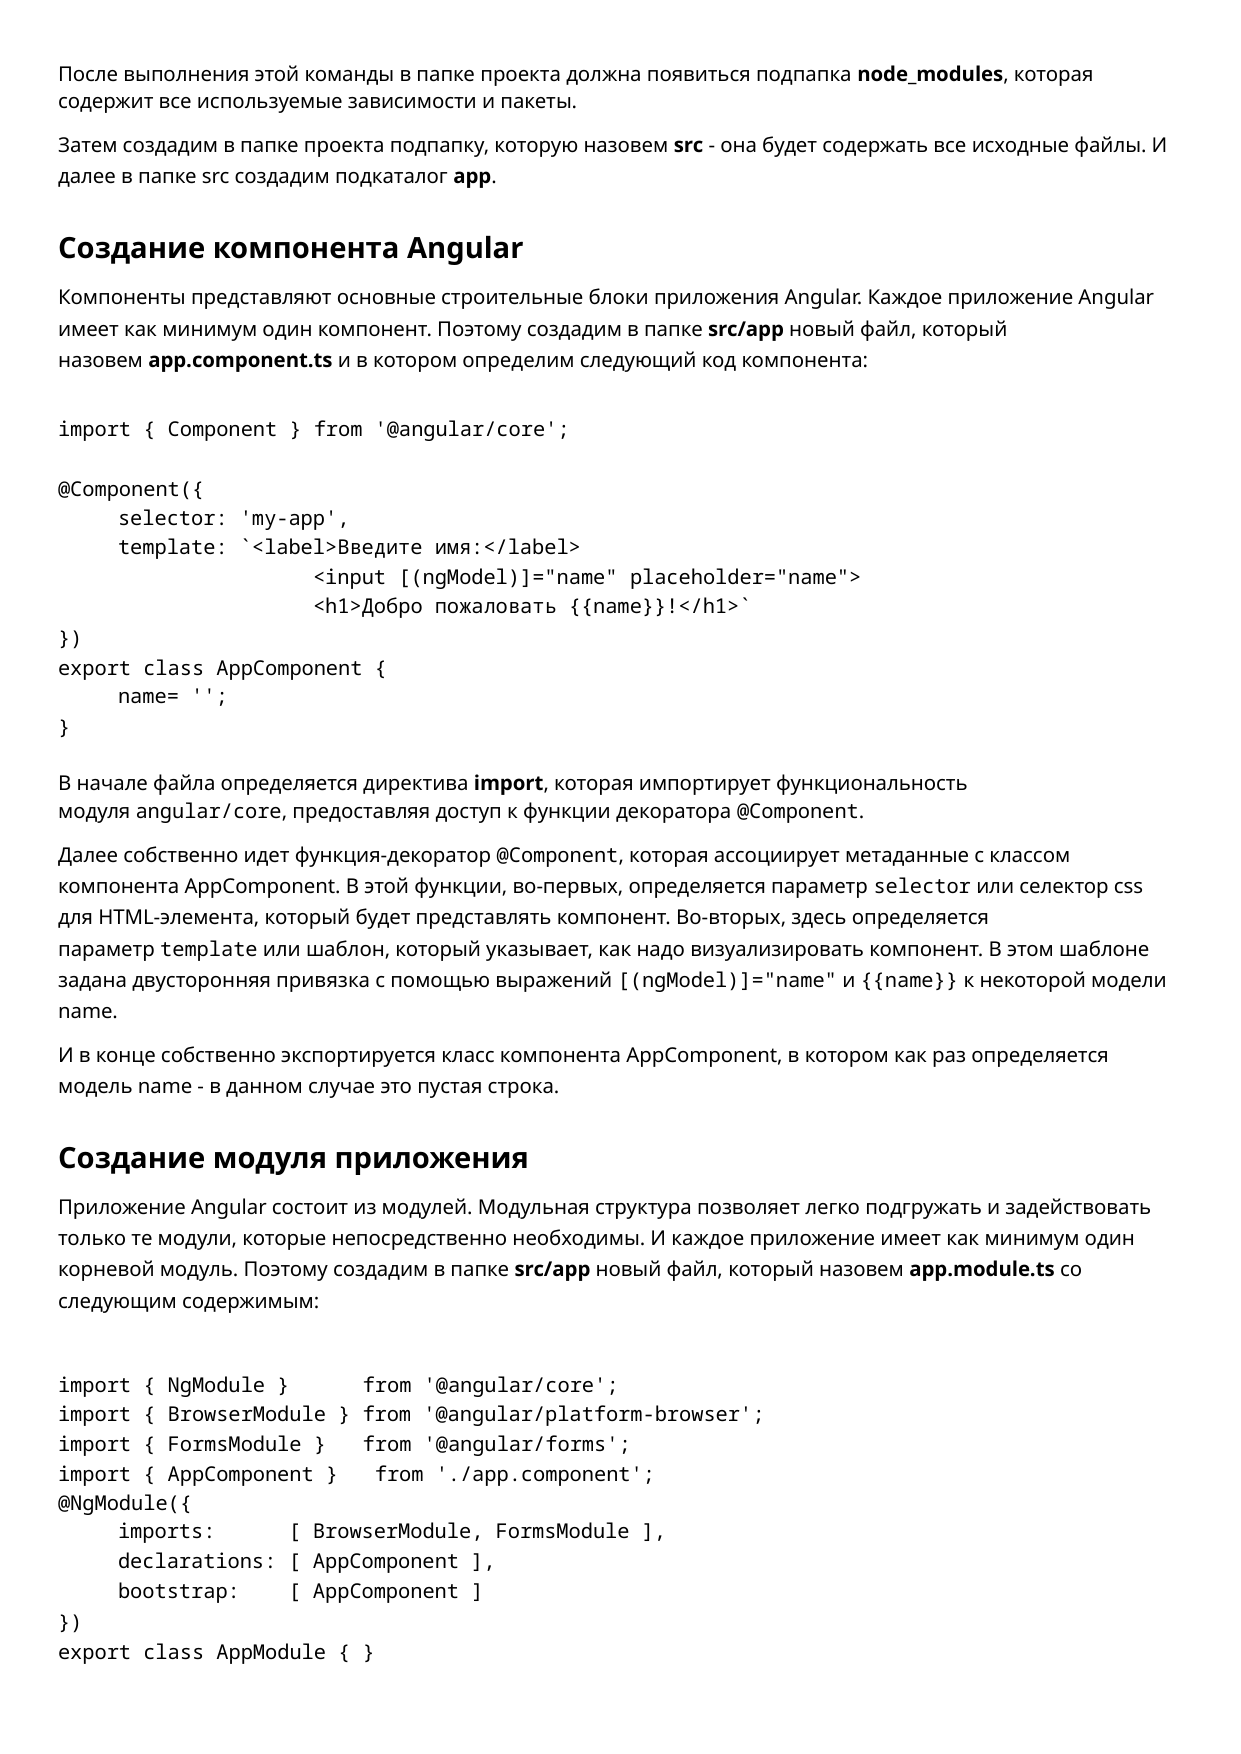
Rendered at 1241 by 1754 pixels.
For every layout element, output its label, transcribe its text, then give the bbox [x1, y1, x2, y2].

text template: `<label>Введите имя:</label> [58, 532, 1173, 562]
text <input [(ngModel)]="name" placeholder="name"> [58, 562, 1173, 592]
text И в конце собственно экспортируется класс компонента AppComponent, в котором как раз определяется модель name - в данном случае это пустая строка. [58, 1037, 1173, 1099]
text import { BrowserModule } from '@angular/platform-browser'; [58, 1398, 1173, 1428]
text imports: [ BrowserModule, FormsModule ], [58, 1517, 1173, 1546]
text Затем создадим в папке проекта подпапку, которую назовем src - она будет содержать все исходные файлы. И далее в папке src создадим подкаталог app. [58, 127, 1173, 190]
subtitle Создание компонента Angular [58, 227, 1173, 267]
text @Component({ [58, 473, 1173, 503]
text }) [58, 621, 1173, 651]
text import { AppComponent } from './app.component'; [58, 1457, 1173, 1487]
text После выполнения этой команды в папке проекта должна появиться подпапка node_modules, которая содержит все используемые зависимости и пакеты. [58, 59, 1173, 115]
text В начале файла определяется директива import, которая импортирует функциональность модуля angular/core, предоставляя доступ к функции декоратора @Component. [58, 769, 1173, 824]
text bootstrap: [ AppComponent ] [58, 1576, 1173, 1606]
text export class AppModule { } [58, 1636, 1173, 1665]
text export class AppComponent { [58, 651, 1173, 681]
subtitle Создание модуля приложения [58, 1137, 1173, 1177]
text declarations: [ AppComponent ], [58, 1546, 1173, 1576]
text } [58, 711, 1173, 740]
text import { FormsModule } from '@angular/forms'; [58, 1428, 1173, 1457]
text @NgModule({ [58, 1487, 1173, 1517]
text <h1>Добро пожаловать {{name}}!</h1>` [58, 592, 1173, 621]
text selector: 'my-app', [58, 503, 1173, 532]
text Компоненты представляют основные строительные блоки приложения Angular. Каждое приложение Angular имеет как минимум один компонент. Поэтому создадим в папке src/app новый файл, который назовем app.component.ts и в котором определим следующий код компонента: [58, 279, 1173, 373]
text }) [58, 1606, 1173, 1636]
text name= ''; [58, 681, 1173, 711]
text import { NgModule } from '@angular/core'; [58, 1370, 1173, 1398]
text Приложение Angular состоит из модулей. Модульная структура позволяет легко подгружать и задействовать только те модули, которые непосредственно необходимы. И каждое приложение имеет как минимум один корневой модуль. Поэтому создадим в папке src/app новый файл, который назовем app.module.ts со следующим содержимым: [58, 1189, 1173, 1314]
text Далее собственно идет функция-декоратор @Component, которая ассоциирует метаданные с классом компонента AppComponent. В этой функции, во-первых, определяется параметр selector или селектор css для HTML-элемента, который будет представлять компонент. Во-вторых, здесь определяется параметр template или шаблон, который указывает, как надо визуализировать компонент. В этом шаблоне задана двусторонняя привязка с помощью выражений [(ngModel)]="name" и {{name}} к некоторой модели name. [58, 837, 1173, 1024]
text import { Component } from '@angular/core'; [58, 414, 1173, 442]
